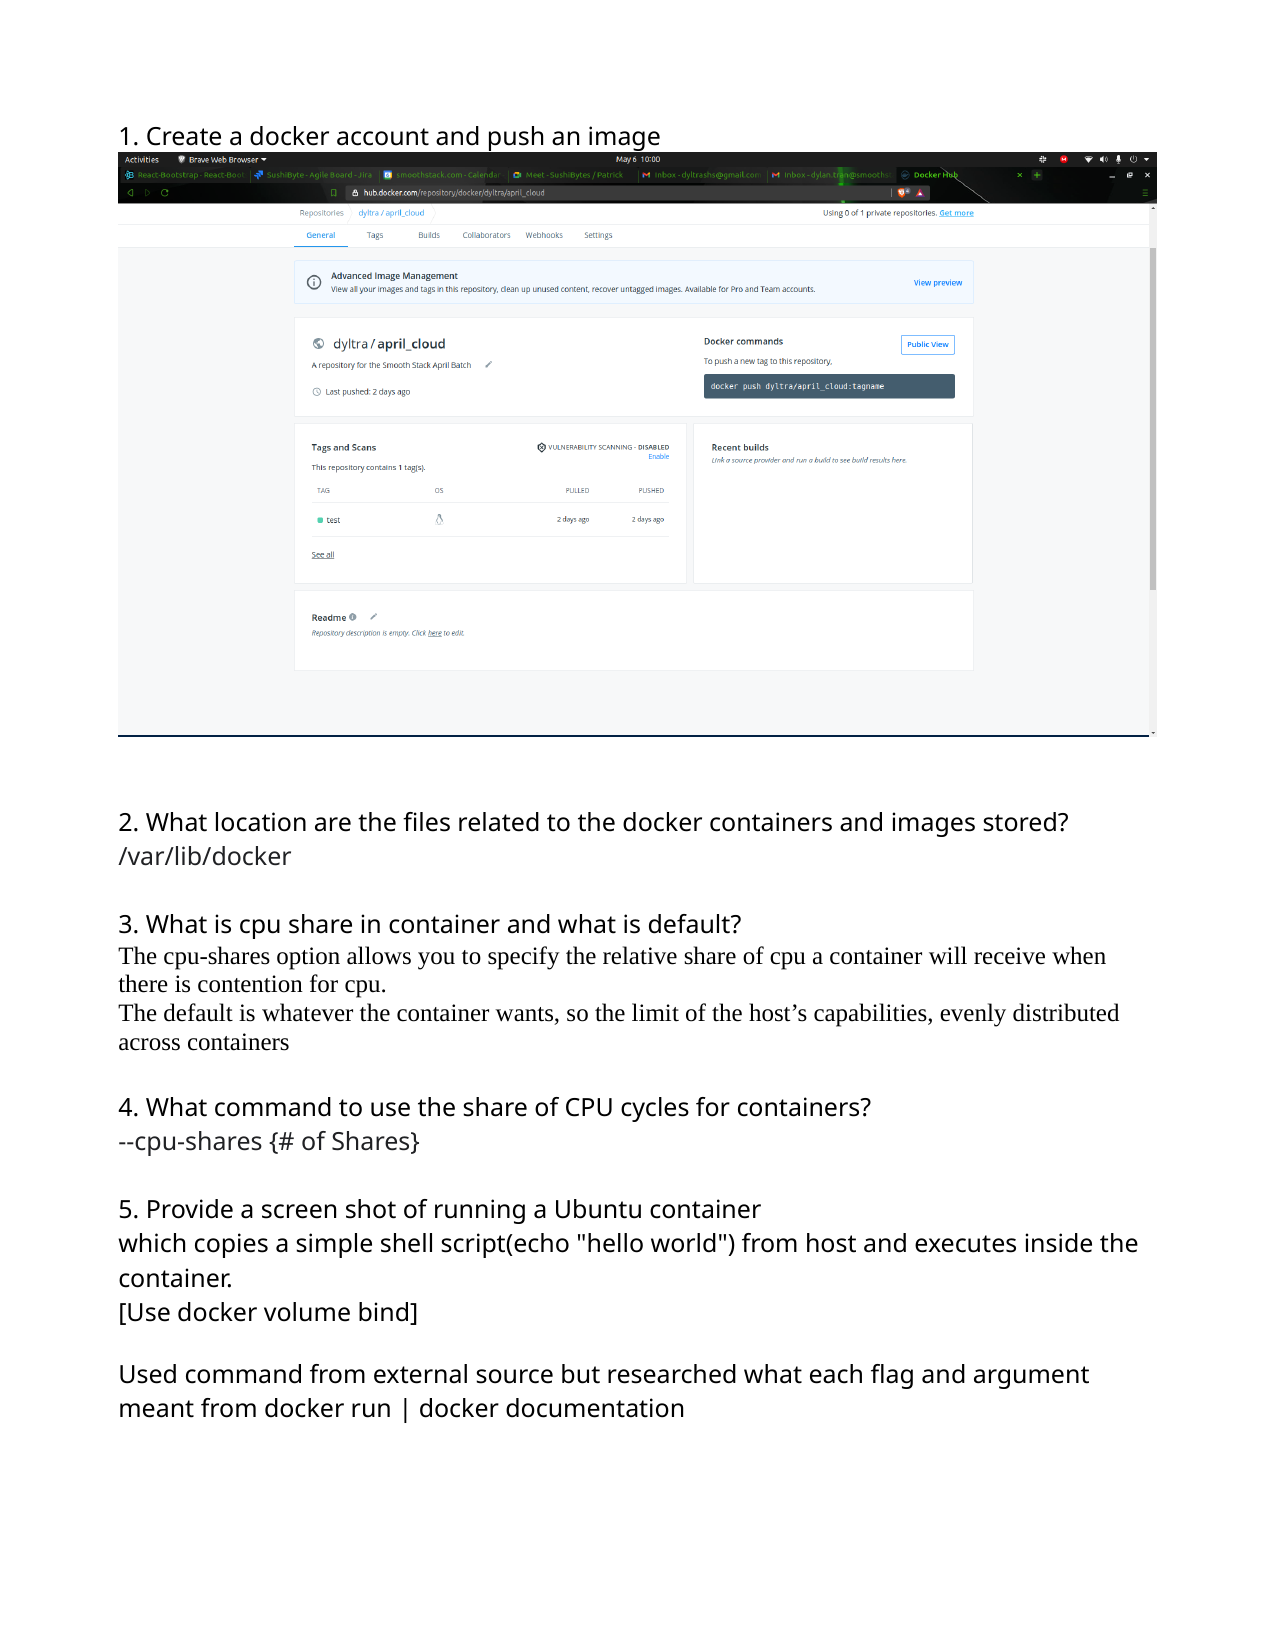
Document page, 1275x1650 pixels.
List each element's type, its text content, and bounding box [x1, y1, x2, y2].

text 5. Provide a screen shot of running a Ubuntu container which copies a simple shell script(echo "hello world") from host and executes inside the container. [Use docker volume bind] [118, 1192, 1157, 1328]
text 3. What is cpu share in container and what is default? [118, 907, 1157, 941]
text 1. Create a docker account and push an image [118, 118, 1157, 152]
picture [118, 152, 1157, 737]
text --cpu-shares {# of Shares} [118, 1124, 1157, 1158]
text The cpu-shares option allows you to specify the relative share of cpu a container will receive when there is contention for cpu. [118, 941, 1157, 998]
text The default is whatever the container wants, so the limit of the host’s capabilities, evenly distributed across containers [118, 998, 1157, 1056]
text /var/lib/docker [118, 839, 1157, 873]
text Used command from external source but researched what each flag and argument meant from docker run | docker documentation [118, 1357, 1157, 1425]
text 2. What location are the files related to the docker containers and images stored? [118, 804, 1157, 839]
text 4. What command to use the share of CPU cycles for containers? [118, 1090, 1157, 1124]
